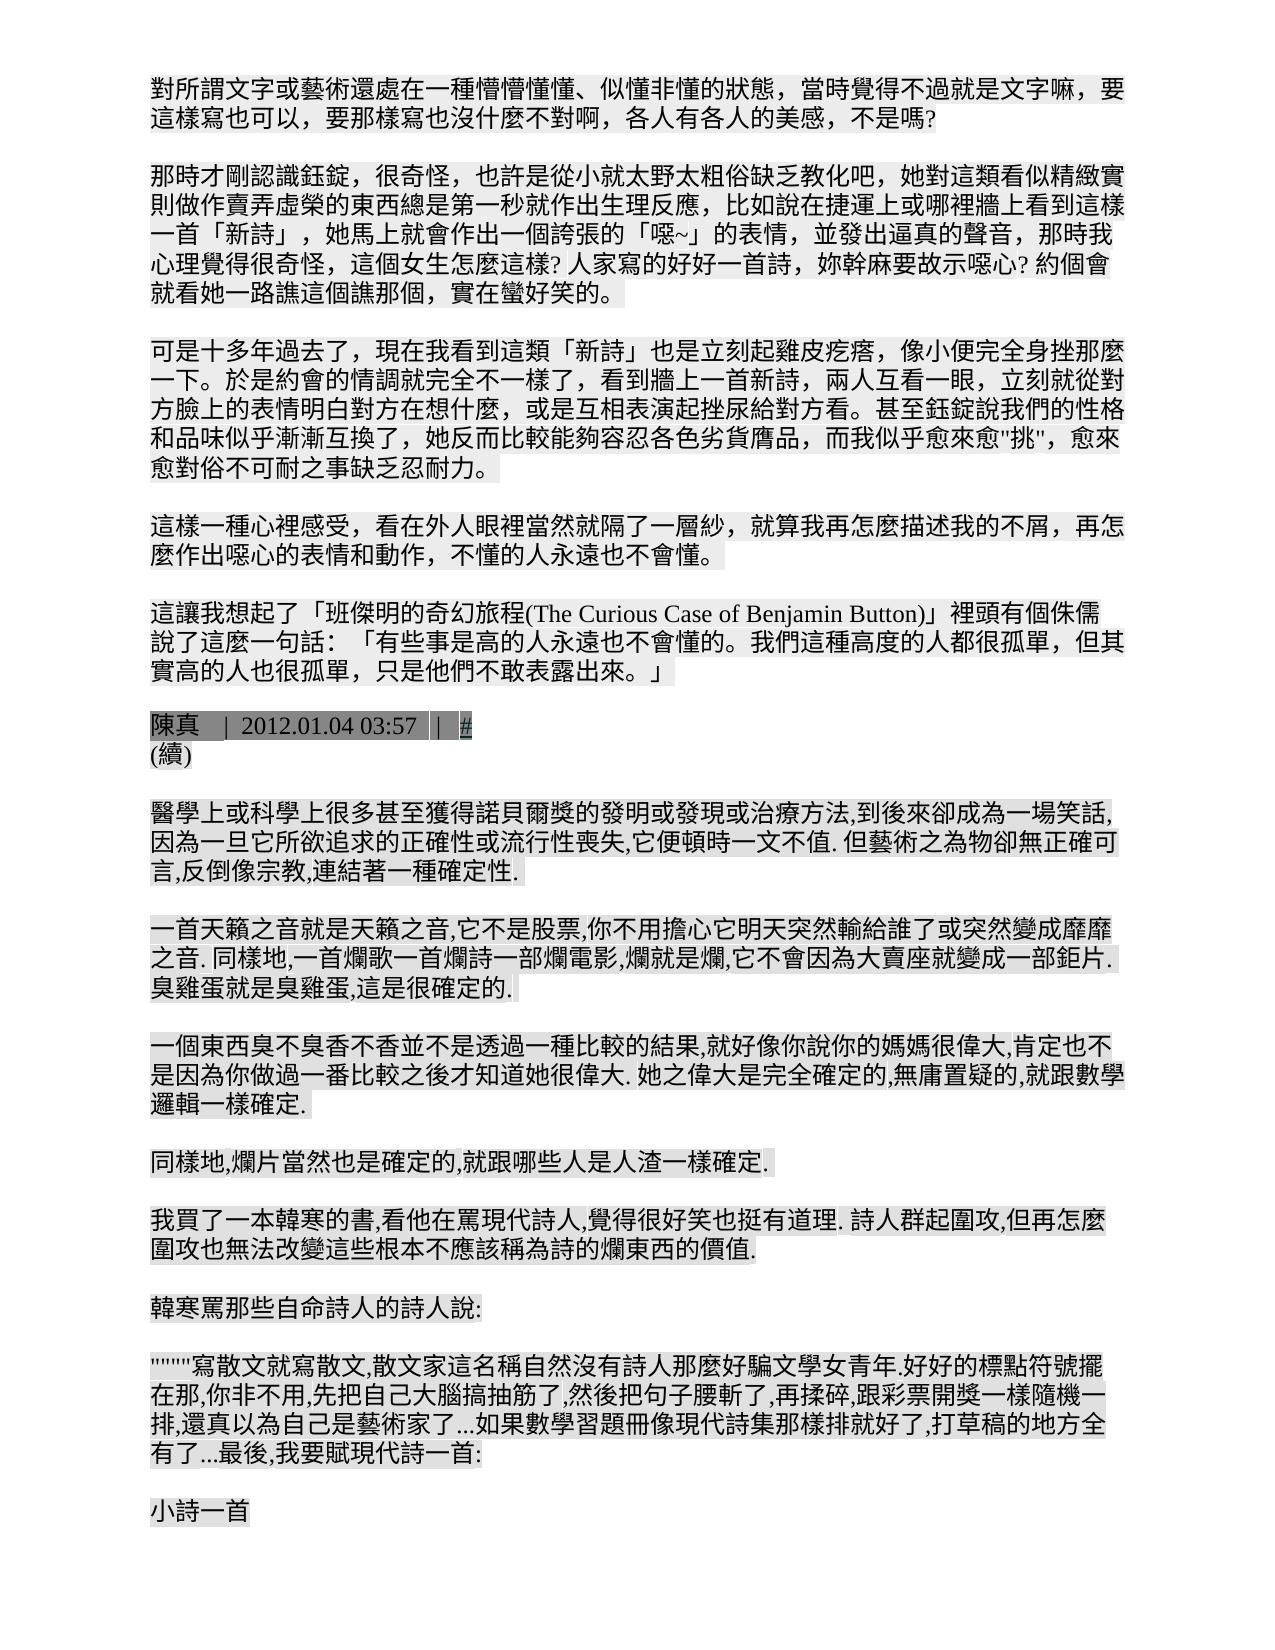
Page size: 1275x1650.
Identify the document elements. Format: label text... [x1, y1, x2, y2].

text (續) 醫學上或科學上很多甚至獲得諾貝爾獎的發明或發現或治療方法,到後來卻成為一場笑話,因為一旦它所欲追求的正確性或流行性喪失,它便頓時一文不值. 但藝術之為物卻無正確可言,反倒像宗教,連結著一種確定性. 一首天籟之音就是天籟之音,它不是股票,你不用擔心它明天突然輸給誰了或突然變成靡靡之音. 同樣地,一首爛歌一首爛詩一部爛電影,爛就是爛,它不會因為大賣座就變成一部鉅片. 臭雞蛋就是臭雞蛋,這是很確定的. 一個東西臭不臭香不香並不是透過一種比較的結果,就好像你說你的媽媽很偉大,肯定也不是因為你做過一番比較之後才知道她很偉大. 她之偉大是完全確定的,無庸置疑的,就跟數學邏輯一樣確定. 同樣地,爛片當然也是確定的,就跟哪些人是人渣一樣確定. 我買了一本韓寒的書,看他在罵現代詩人,覺得很好笑也挺有道理. 詩人群起圍攻,但再怎麼圍攻也無法改變這些根本不應該稱為詩的爛東西的價值. 韓寒罵那些自命詩人的詩人說: """"寫散文就寫散文,散文家這名稱自然沒有詩人那麼好騙文學女青年.好好的標點符號擺在那,你非不用,先把自己大腦搞抽筋了,然後把句子腰斬了,再揉碎,跟彩票開獎一樣隨機一排,還真以為自己是藝術家了...如果數學習題冊像現代詩集那樣排就好了,打草稿的地方全有了...最後,我要賦現代詩一首: 小詩一首 [150, 741, 1125, 1555]
text 陳真 | 2012.01.04 03:57 | # [150, 711, 1125, 741]
text 哈哈哈，好好笑~ 這類「新詩」，在我看真的蠻像在叫春的。以前我是科學迷，只在乎一種科學素養或理性，對所謂文字或藝術還處在一種懵懵懂懂、似懂非懂的狀態，當時覺得不過就是文字嘛，要這樣寫也可以，要那樣寫也沒什麼不對啊，各人有各人的美感，不是嗎? 那時才剛認識鈺錠，很奇怪，也許是從小就太野太粗俗缺乏教化吧，她對這類看似精緻實則做作賣弄虛榮的東西總是第一秒就作出生理反應，比如說在捷運上或哪裡牆上看到這樣一首「新詩」，她馬上就會作出一個誇張的「噁~」的表情，並發出逼真的聲音，那時我心理覺得很奇怪，這個女生怎麼這樣? 人家寫的好好一首詩，妳幹麻要故示噁心? 約個會就看她一路譙這個譙那個，實在蠻好笑的。 可是十多年過去了，現在我看到這類「新詩」也是立刻起雞皮疙瘩，像小便完全身挫那麼一下。於是約會的情調就完全不一樣了，看到牆上一首新詩，兩人互看一眼，立刻就從對方臉上的表情明白對方在想什麼，或是互相表演起挫尿給對方看。甚至鈺錠說我們的性格和品味似乎漸漸互換了，她反而比較能夠容忍各色劣貨膺品，而我似乎愈來愈"挑"，愈來愈對俗不可耐之事缺乏忍耐力。 這樣一種心裡感受，看在外人眼裡當然就隔了一層紗，就算我再怎麼描述我的不屑，再怎麼作出噁心的表情和動作，不懂的人永遠也不會懂。 這讓我想起了「班傑明的奇幻旅程(The Curious Case of Benjamin Button)」裡頭有個侏儒說了這麼一句話：「有些事是高的人永遠也不會懂的。我們這種高度的人都很孤單，但其實高的人也很孤單，只是他們不敢表露出來。」 [150, 75, 1125, 686]
